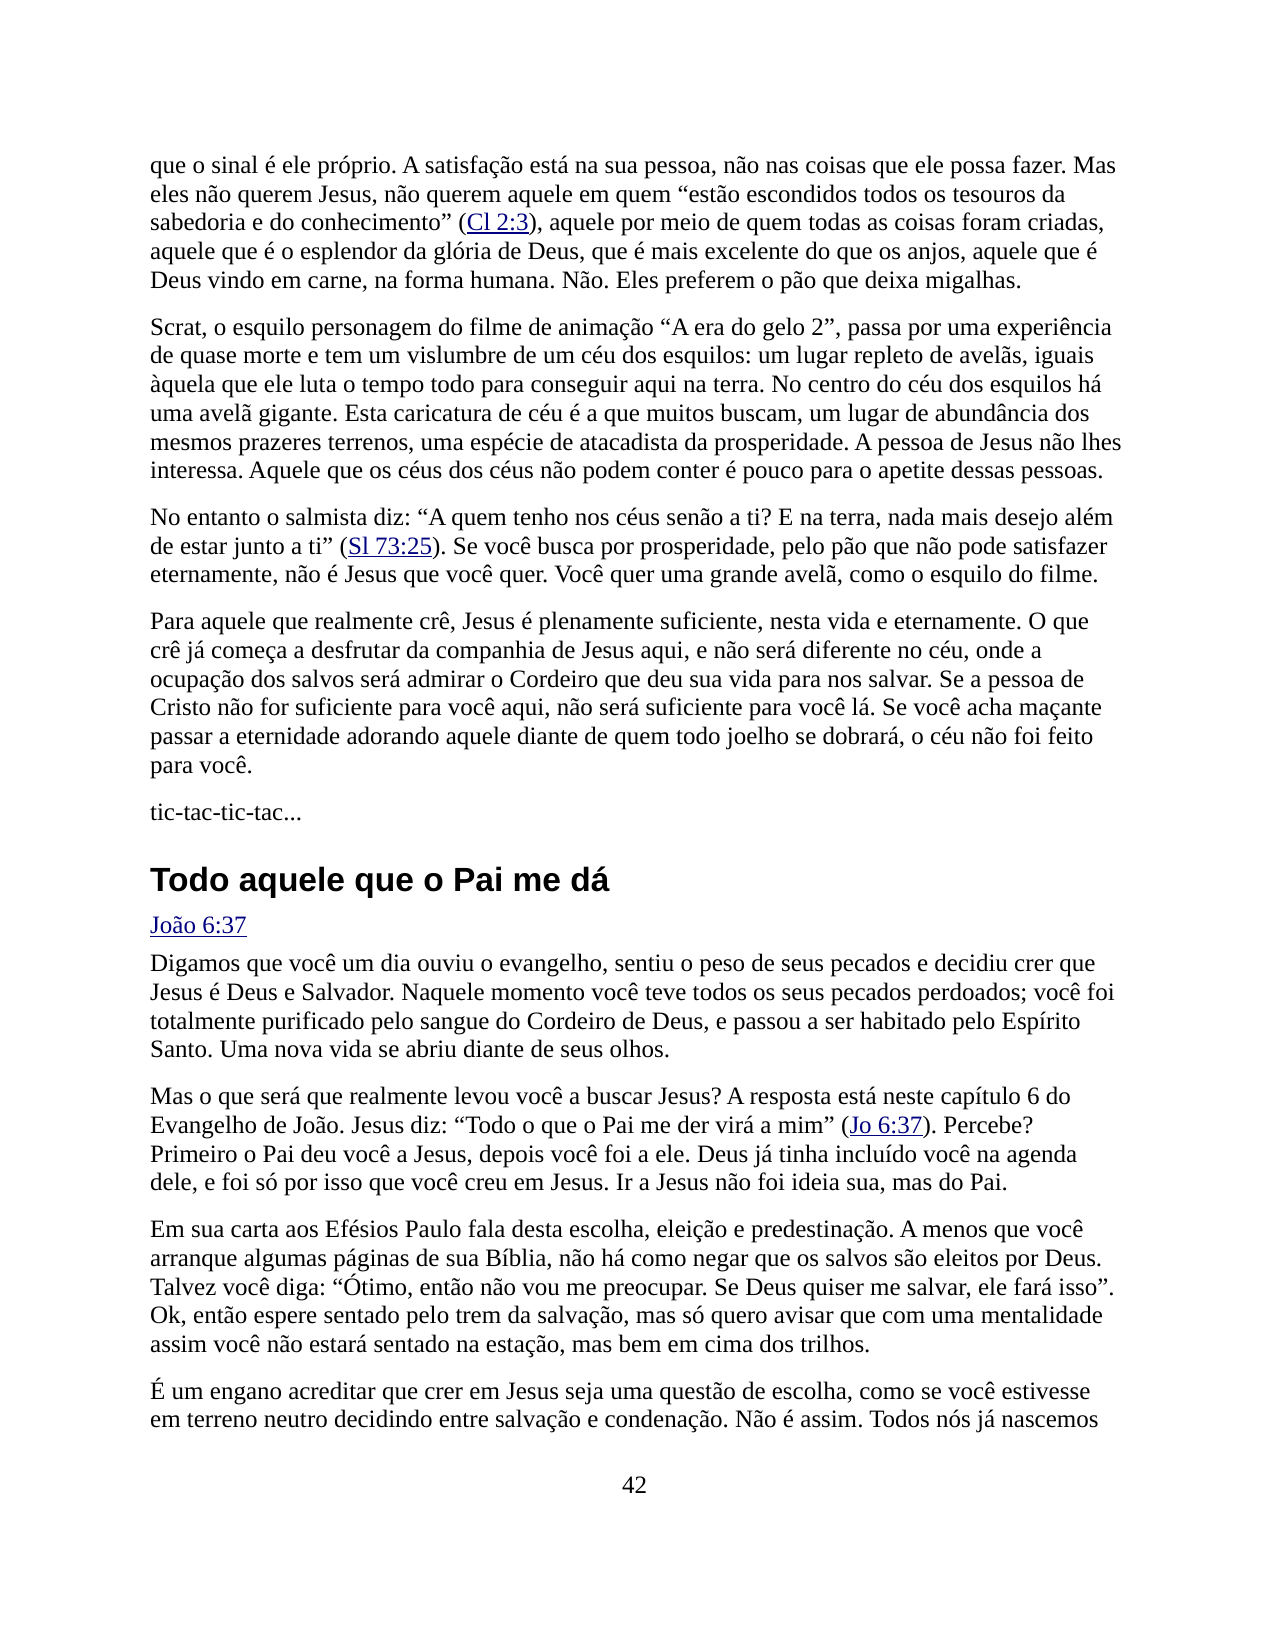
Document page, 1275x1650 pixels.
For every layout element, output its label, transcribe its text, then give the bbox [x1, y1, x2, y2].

text Para aquele que realmente crê, Jesus é plenamente suficiente, nesta vida e eternamente. O que crê já começa a desfrutar da companhia de Jesus aqui, e não será diferente no céu, onde a ocupação dos salvos será admirar o Cordeiro que deu sua vida para nos salvar. Se a pessoa de Cristo não for suficiente para você aqui, não será suficiente para você lá. Se você acha maçante passar a eternidade adorando aquele diante de quem todo joelho se dobrará, o céu não foi feito para você. [150, 606, 1125, 779]
subtitle Todo aquele que o Pai me dá [150, 859, 1125, 898]
text Mas o que será que realmente levou você a buscar Jesus? A resposta está neste capítulo 6 do Evangelho de João. Jesus diz: “Todo o que o Pai me der virá a mim” (Jo 6:37). Percebe? Primeiro o Pai deu você a Jesus, depois você foi a ele. Deus já tinha incluído você na agenda dele, e foi só por isso que você creu em Jesus. Ir a Jesus não foi ideia sua, mas do Pai. [150, 1081, 1125, 1196]
text João 6:37 [150, 911, 1125, 939]
text Digamos que você um dia ouviu o evangelho, sentiu o peso de seus pecados e decidiu crer que Jesus é Deus e Salvador. Naquele momento você teve todos os seus pecados perdoados; você foi totalmente purificado pelo sangue do Cordeiro de Deus, e passou a ser habitado pelo Espírito Santo. Uma nova vida se abriu diante de seus olhos. [150, 948, 1125, 1063]
text No entanto o salmista diz: “A quem tenho nos céus senão a ti? E na terra, nada mais desejo além de estar junto a ti” (Sl 73:25). Se você busca por prosperidade, pelo pão que não pode satisfazer eternamente, não é Jesus que você quer. Você quer uma grande avelã, como o esquilo do filme. [150, 502, 1125, 588]
text tic-tac-tic-tac... [150, 797, 1125, 825]
text que o sinal é ele próprio. A satisfação está na sua pessoa, não nas coisas que ele possa fazer. Mas eles não querem Jesus, não querem aquele em quem “estão escondidos todos os tesouros da sabedoria e do conhecimento” (Cl 2:3), aquele por meio de quem todas as coisas foram criadas, aquele que é o esplendor da glória de Deus, que é mais excelente do que os anjos, aquele que é Deus vindo em carne, na forma humana. Não. Eles preferem o pão que deixa migalhas. [150, 150, 1125, 294]
text Scrat, o esquilo personagem do filme de animação “A era do gelo 2”, passa por uma experiência de quase morte e tem um vislumbre de um céu dos esquilos: um lugar repleto de avelãs, iguais àquela que ele luta o tempo todo para conseguir aqui na terra. No centro do céu dos esquilos há uma avelã gigante. Esta caricatura de céu é a que muitos buscam, um lugar de abundância dos mesmos prazeres terrenos, uma espécie de atacadista da prosperidade. A pessoa de Jesus não lhes interessa. Aquele que os céus dos céus não podem conter é pouco para o apetite dessas pessoas. [150, 312, 1125, 484]
text É um engano acreditar que crer em Jesus seja uma questão de escolha, como se você estivesse em terreno neutro decidindo entre salvação e condenação. Não é assim. Todos nós já nascemos [150, 1376, 1125, 1433]
text Em sua carta aos Efésios Paulo fala desta escolha, eleição e predestinação. A menos que você arranque algumas páginas de sua Bíblia, não há como negar que os salvos são eleitos por Deus. Talvez você diga: “Ótimo, então não vou me preocupar. Se Deus quiser me salvar, ele fará isso”. Ok, então espere sentado pelo trem da salvação, mas só quero avisar que com uma mentalidade assim você não estará sentado na estação, mas bem em cima dos trilhos. [150, 1214, 1125, 1358]
